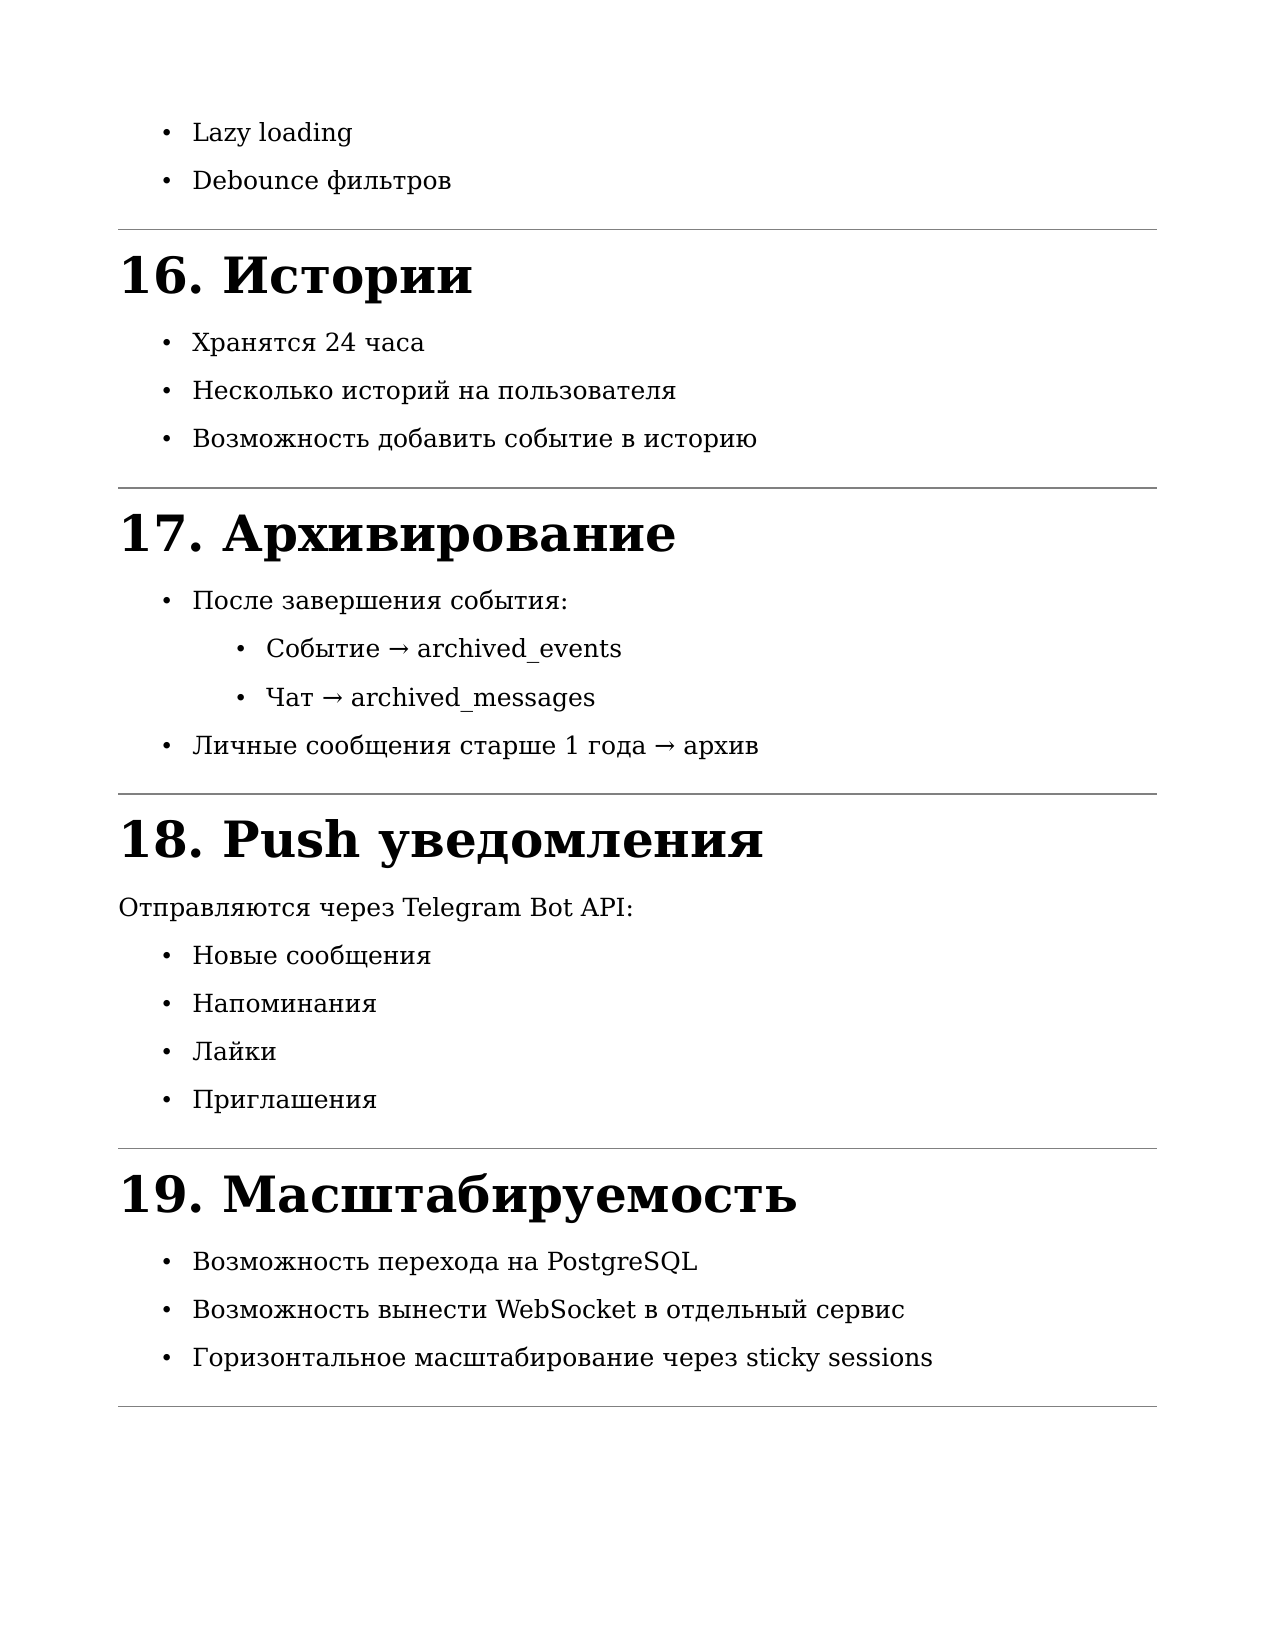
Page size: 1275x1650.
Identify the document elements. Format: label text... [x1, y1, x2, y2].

text Отправляются через Telegram Bot API: [118, 893, 1157, 922]
list Напоминания [162, 989, 1157, 1018]
list Лайки [162, 1037, 1157, 1066]
subtitle 18. Push уведомления [118, 811, 1157, 869]
subtitle 17. Архивирование [118, 504, 1157, 563]
list Приглашения [162, 1085, 1157, 1114]
list Личные сообщения старше 1 года → архив [162, 731, 1157, 760]
list После завершения события: [162, 586, 1157, 616]
list Новые сообщения [162, 941, 1157, 970]
list Lazy loading [162, 118, 1157, 147]
list Возможность добавить событие в историю [162, 424, 1157, 454]
list Горизонтальное масштабирование через sticky sessions [162, 1343, 1157, 1373]
list Чат → archived_messages [236, 683, 1157, 712]
subtitle 16. Истории [118, 246, 1157, 305]
list Возможность перехода на PostgreSQL [162, 1247, 1157, 1276]
list Несколько историй на пользователя [162, 376, 1157, 406]
list Событие → archived_events [236, 634, 1157, 664]
list Debounce фильтров [162, 166, 1157, 195]
list Возможность вынести WebSocket в отдельный сервис [162, 1295, 1157, 1324]
subtitle 19. Масштабируемость [118, 1165, 1157, 1224]
list Хранятся 24 часа [162, 328, 1157, 357]
